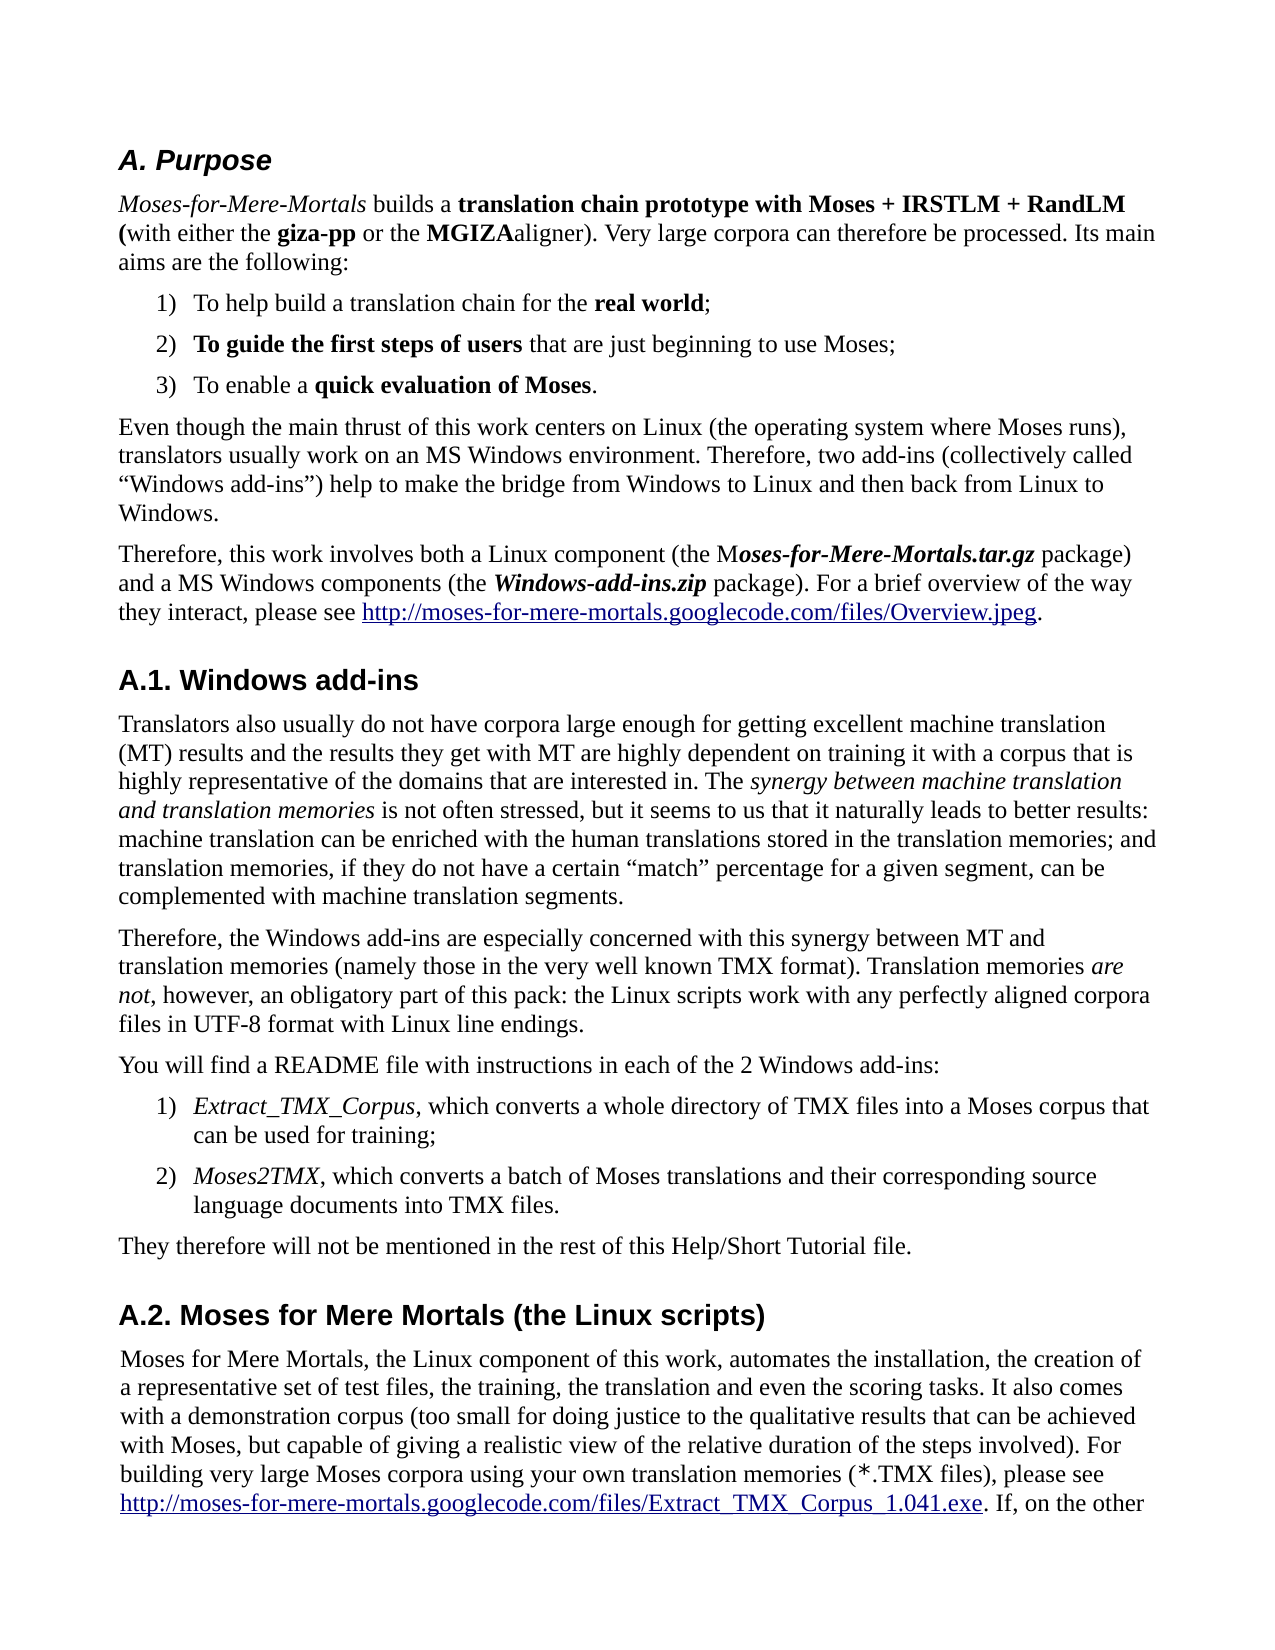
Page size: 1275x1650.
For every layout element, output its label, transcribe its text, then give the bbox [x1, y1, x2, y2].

subtitle A.2. Moses for Mere Mortals (the Linux scripts) [118, 1298, 1157, 1331]
list To enable a quick evaluation of Moses. [156, 370, 1157, 399]
text You will find a README file with instructions in each of the 2 Windows add-ins: [118, 1050, 1157, 1079]
list To guide the first steps of users that are just beginning to use Moses; [156, 329, 1157, 358]
subtitle A.1. Windows add-ins [118, 663, 1157, 696]
text Even though the main thrust of this work centers on Linux (the operating system where Moses runs), translators usually work on an MS Windows environment. Therefore, two add-ins (collectively called “Windows add-ins”) help to make the bridge from Windows to Linux and then back from Linux to Windows. [118, 412, 1157, 527]
list Extract_TMX_Corpus, which converts a whole directory of TMX files into a Moses corpus that can be used for training; [156, 1091, 1157, 1149]
text They therefore will not be mentioned in the rest of this Help/Short Tutorial file. [118, 1231, 1157, 1260]
text Moses-for-Mere-Mortals builds a translation chain prototype with Moses + IRSTLM + RandLM (with either the giza-pp or the MGIZAaligner). Very large corpora can therefore be processed. Its main aims are the following: [118, 189, 1157, 275]
list To help build a translation chain for the real world; [156, 288, 1157, 317]
list Moses2TMX, which converts a batch of Moses translations and their corresponding source language documents into TMX files. [156, 1161, 1157, 1219]
subtitle A. Purpose [118, 143, 1157, 177]
text Translators also usually do not have corpora large enough for getting excellent machine translation (MT) results and the results they get with MT are highly dependent on training it with a corpus that is highly representative of the domains that are interested in. The synergy between machine translation and translation memories is not often stressed, but it seems to us that it naturally leads to better results: machine translation can be enriched with the human translations stored in the translation memories; and translation memories, if they do not have a certain “match” percentage for a given segment, can be complemented with machine translation segments. [118, 709, 1157, 910]
text Therefore, this work involves both a Linux component (the Moses-for-Mere-Mortals.tar.gz package) and a MS Windows components (the Windows-add-ins.zip package). For a brief overview of the way they interact, please see http://moses-for-mere-mortals.googlecode.com/files/Overview.jpeg. [118, 539, 1157, 625]
text Therefore, the Windows add-ins are especially concerned with this synergy between MT and translation memories (namely those in the very well known TMX format). Translation memories are not, however, an obligatory part of this pack: the Linux scripts work with any perfectly aligned corpora files in UTF-8 format with Linux line endings. [118, 923, 1157, 1038]
list Moses for Mere Mortals, the Linux component of this work, automates the installation, the creation of a representative set of test files, the training, the translation and even the scoring tasks. It also comes with a demonstration corpus (too small for doing justice to the qualitative results that can be achieved with Moses, but capable of giving a realistic view of the relative duration of the steps involved). For building very large Moses corpora using your own translation memories (*.TMX files), please see http://moses-for-mere-mortals.googlecode.com/files/Extract_TMX_Corpus_1.041.exe. If, on the other [120, 1344, 1157, 1517]
